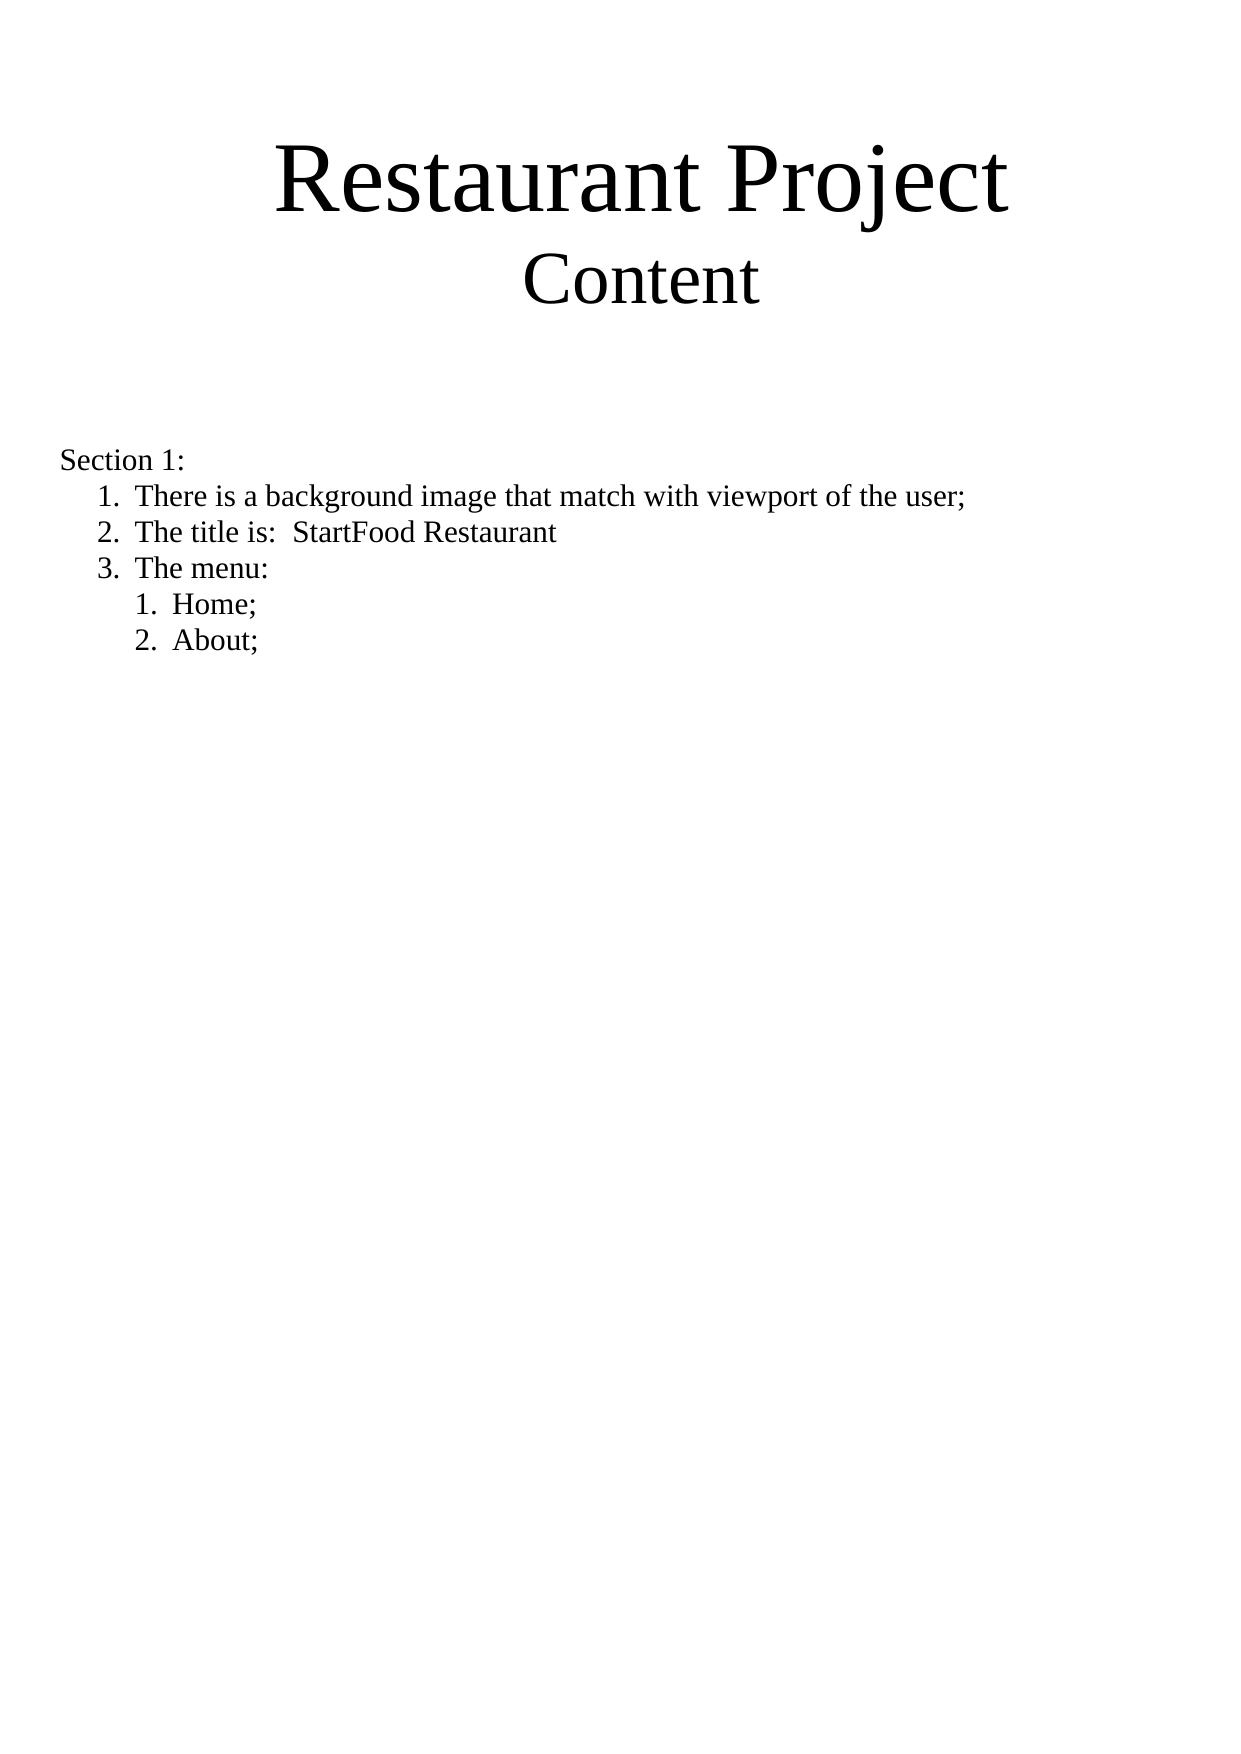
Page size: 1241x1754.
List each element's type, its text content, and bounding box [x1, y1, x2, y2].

text Restaurant Project [59, 118, 1223, 233]
text Section 1: [59, 442, 1223, 477]
list Home; [134, 585, 1223, 621]
text Content [59, 233, 1223, 319]
list The menu: [97, 549, 1223, 585]
list About; [134, 621, 1223, 657]
list There is a background image that match with viewport of the user; [97, 477, 1223, 513]
list The title is: StartFood Restaurant [97, 513, 1223, 549]
